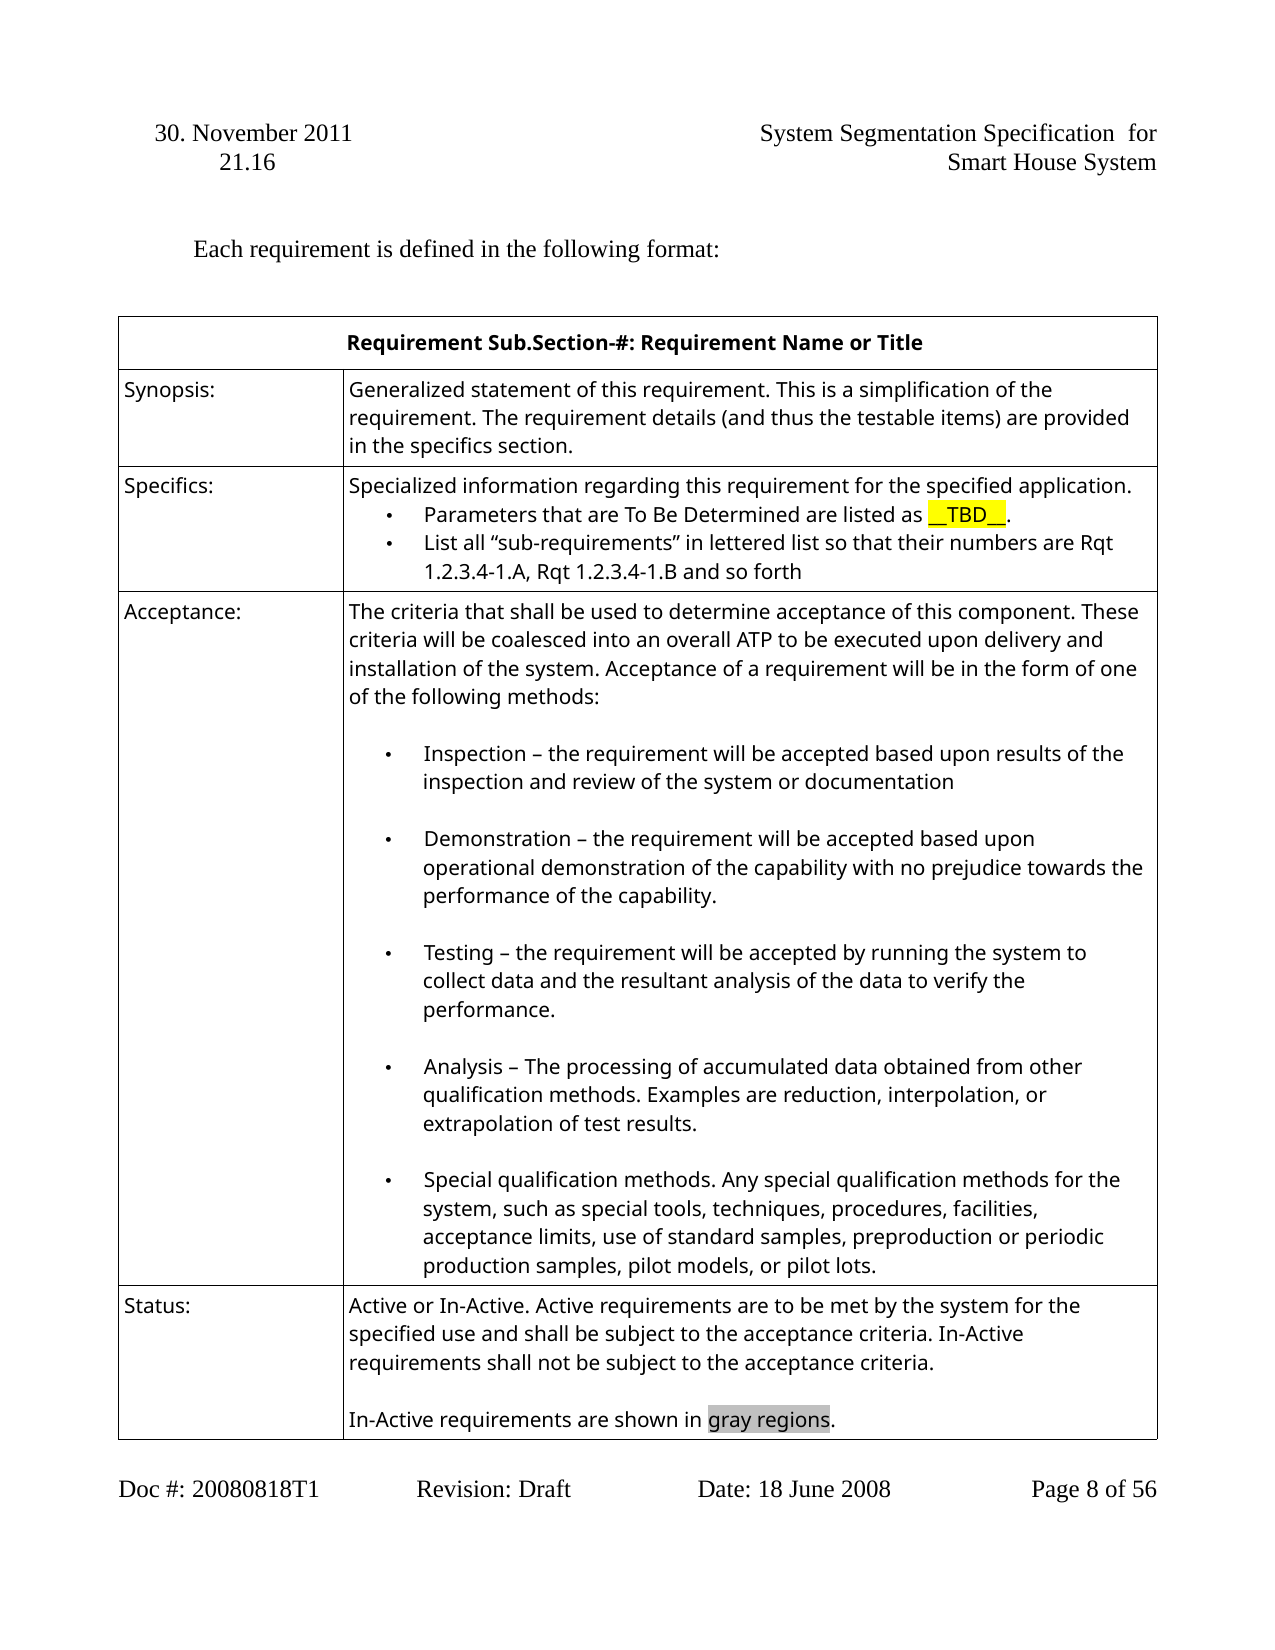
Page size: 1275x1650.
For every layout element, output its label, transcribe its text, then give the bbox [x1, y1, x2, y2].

table_cell Specifics: [119, 467, 343, 591]
table_cell The criteria that shall be used to determine acceptance of this component. These criteria will be coalesced into an overall ATP to be executed upon delivery and installation of the system. Acceptance of a requirement will be in the form of one of the following methods: Inspection – the requirement will be accepted based upon results of the inspection and review of the system or documentation Demonstration – the requirement will be accepted based upon operational demonstration of the capability with no prejudice towards the performance of the capability. Testing – the requirement will be accepted by running the system to collect data and the resultant analysis of the data to verify the performance. Analysis – The processing of accumulated data obtained from other qualification methods. Examples are reduction, interpolation, or extrapolation of test results. Special qualification methods. Any special qualification methods for the system, such as special tools, techniques, procedures, facilities, acceptance limits, use of standard samples, preproduction or periodic production samples, pilot models, or pilot lots. [344, 592, 1157, 1285]
text Each requirement is defined in the following format: [118, 234, 1157, 263]
table_cell Acceptance: [119, 592, 343, 1285]
table_cell Synopsis: [119, 370, 343, 466]
table_cell Active or In-Active. Active requirements are to be met by the system for the specified use and shall be subject to the acceptance criteria. In-Active requirements shall not be subject to the acceptance criteria. In-Active requirements are shown in gray regions. [344, 1286, 1157, 1439]
table_cell Generalized statement of this requirement. This is a simplification of the requirement. The requirement details (and thus the testable items) are provided in the specifics section. [344, 370, 1157, 466]
table_cell Status: [119, 1286, 343, 1439]
table_header Requirement Sub.Section-#: Requirement Name or Title [119, 317, 1157, 369]
table_cell Specialized information regarding this requirement for the specified application. Parameters that are To Be Determined are listed as __TBD__. List all “sub-requirements” in lettered list so that their numbers are Rqt 1.2.3.4-1.A, Rqt 1.2.3.4-1.B and so forth [344, 467, 1157, 591]
